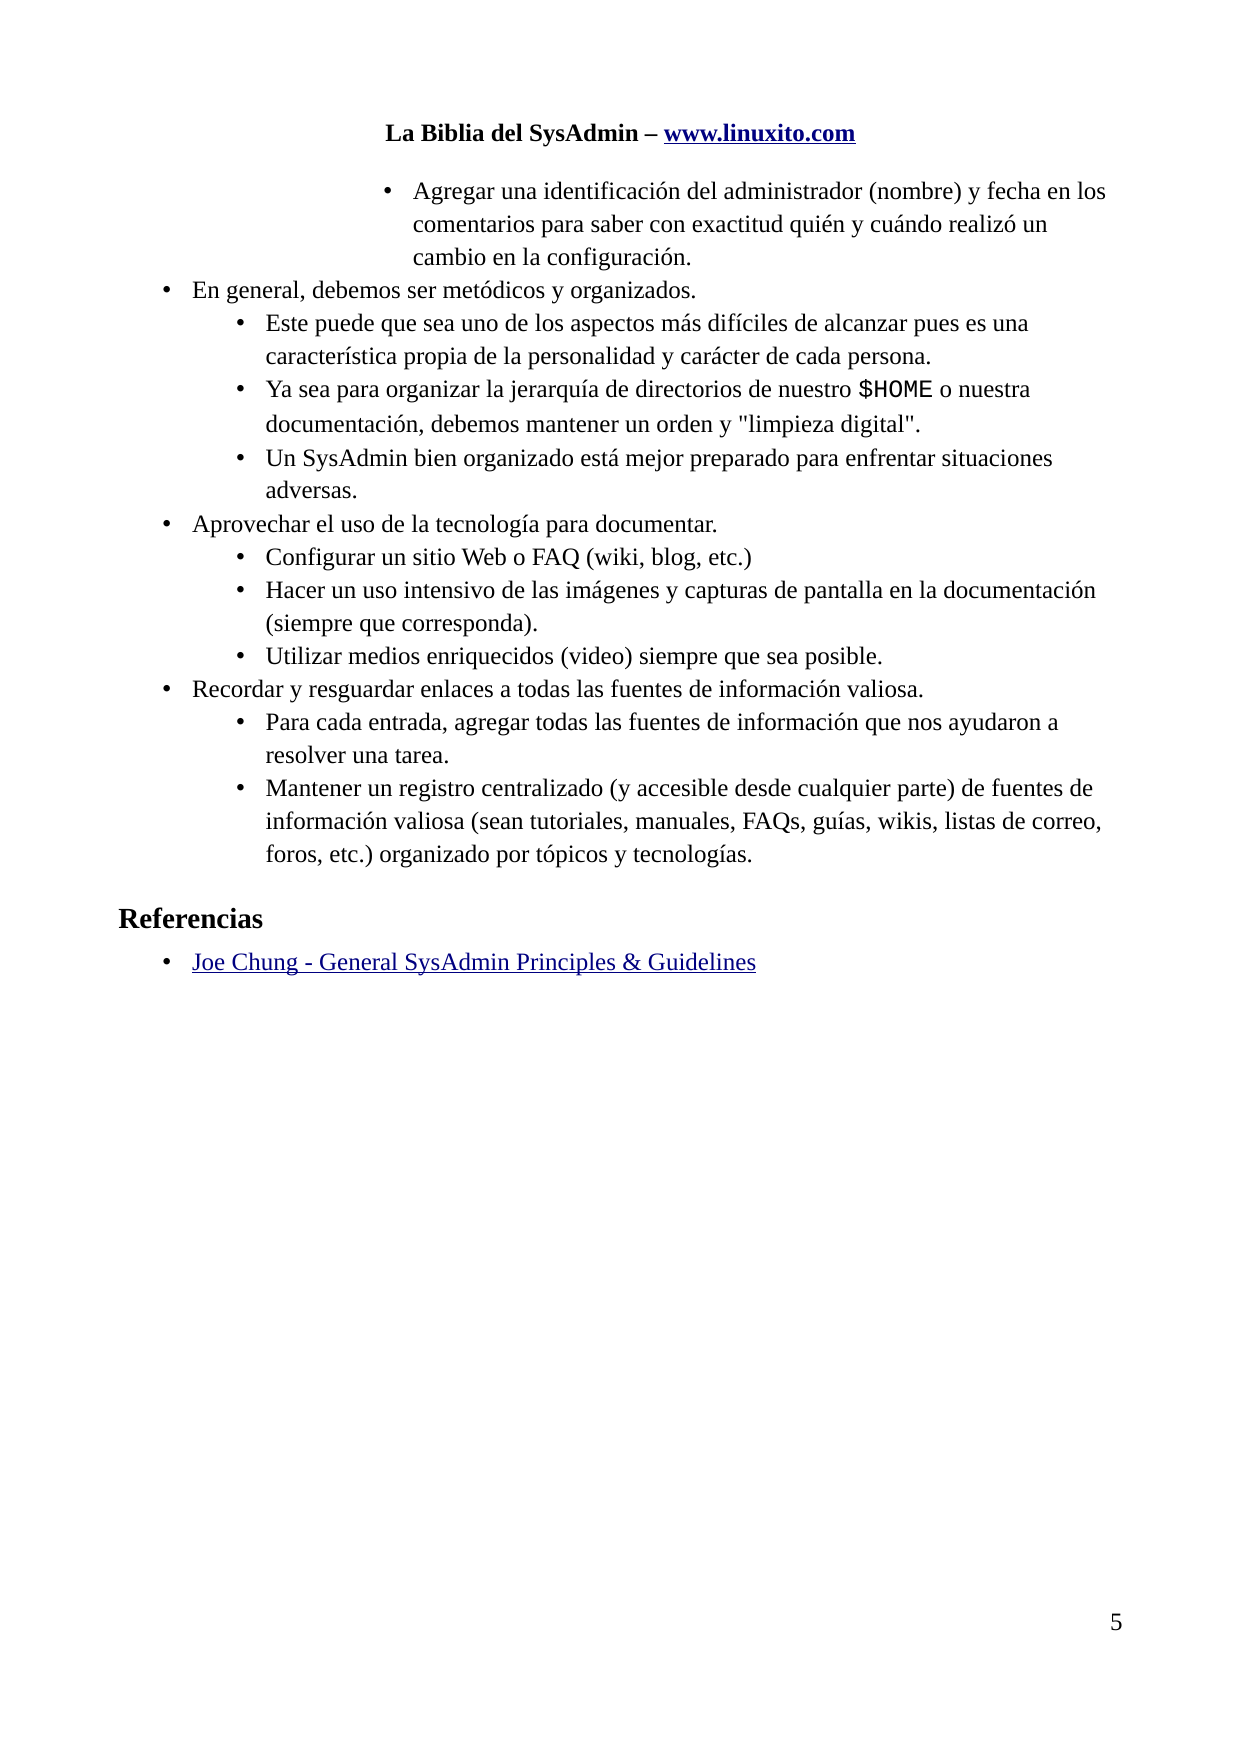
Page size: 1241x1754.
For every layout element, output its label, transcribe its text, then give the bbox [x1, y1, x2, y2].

list Recordar y resguardar enlaces a todas las fuentes de información valiosa. [162, 674, 1122, 702]
list Mantener un registro centralizado (y accesible desde cualquier parte) de fuentes de información valiosa (sean tutoriales, manuales, FAQs, guías, wikis, listas de correo, foros, etc.) organizado por tópicos y tecnologías. [236, 773, 1122, 868]
list Utilizar medios enriquecidos (video) siempre que sea posible. [236, 641, 1122, 669]
list Ya sea para organizar la jerarquía de directorios de nuestro $HOME o nuestra documentación, debemos mantener un orden y "limpieza digital". [236, 374, 1122, 438]
list Un SysAdmin bien organizado está mejor preparado para enfrentar situaciones adversas. [236, 443, 1122, 504]
list Aprovechar el uso de la tecnología para documentar. [162, 509, 1122, 537]
list Hacer un uso intensivo de las imágenes y capturas de pantalla en la documentación (siempre que corresponda). [236, 575, 1122, 636]
list Agregar una identificación del administrador (nombre) y fecha en los comentarios para saber con exactitud quién y cuándo realizó un cambio en la configuración. [383, 176, 1122, 271]
list Configurar un sitio Web o FAQ (wiki, blog, etc.) [236, 542, 1122, 570]
list Joe Chung - General SysAdmin Principles & Guidelines [162, 947, 1122, 976]
list Para cada entrada, agregar todas las fuentes de información que nos ayudaron a resolver una tarea. [236, 707, 1122, 768]
list En general, debemos ser metódicos y organizados. [162, 275, 1122, 304]
subtitle Referencias [118, 901, 1122, 934]
list Este puede que sea uno de los aspectos más difíciles de alcanzar pues es una característica propia de la personalidad y carácter de cada persona. [236, 308, 1122, 370]
